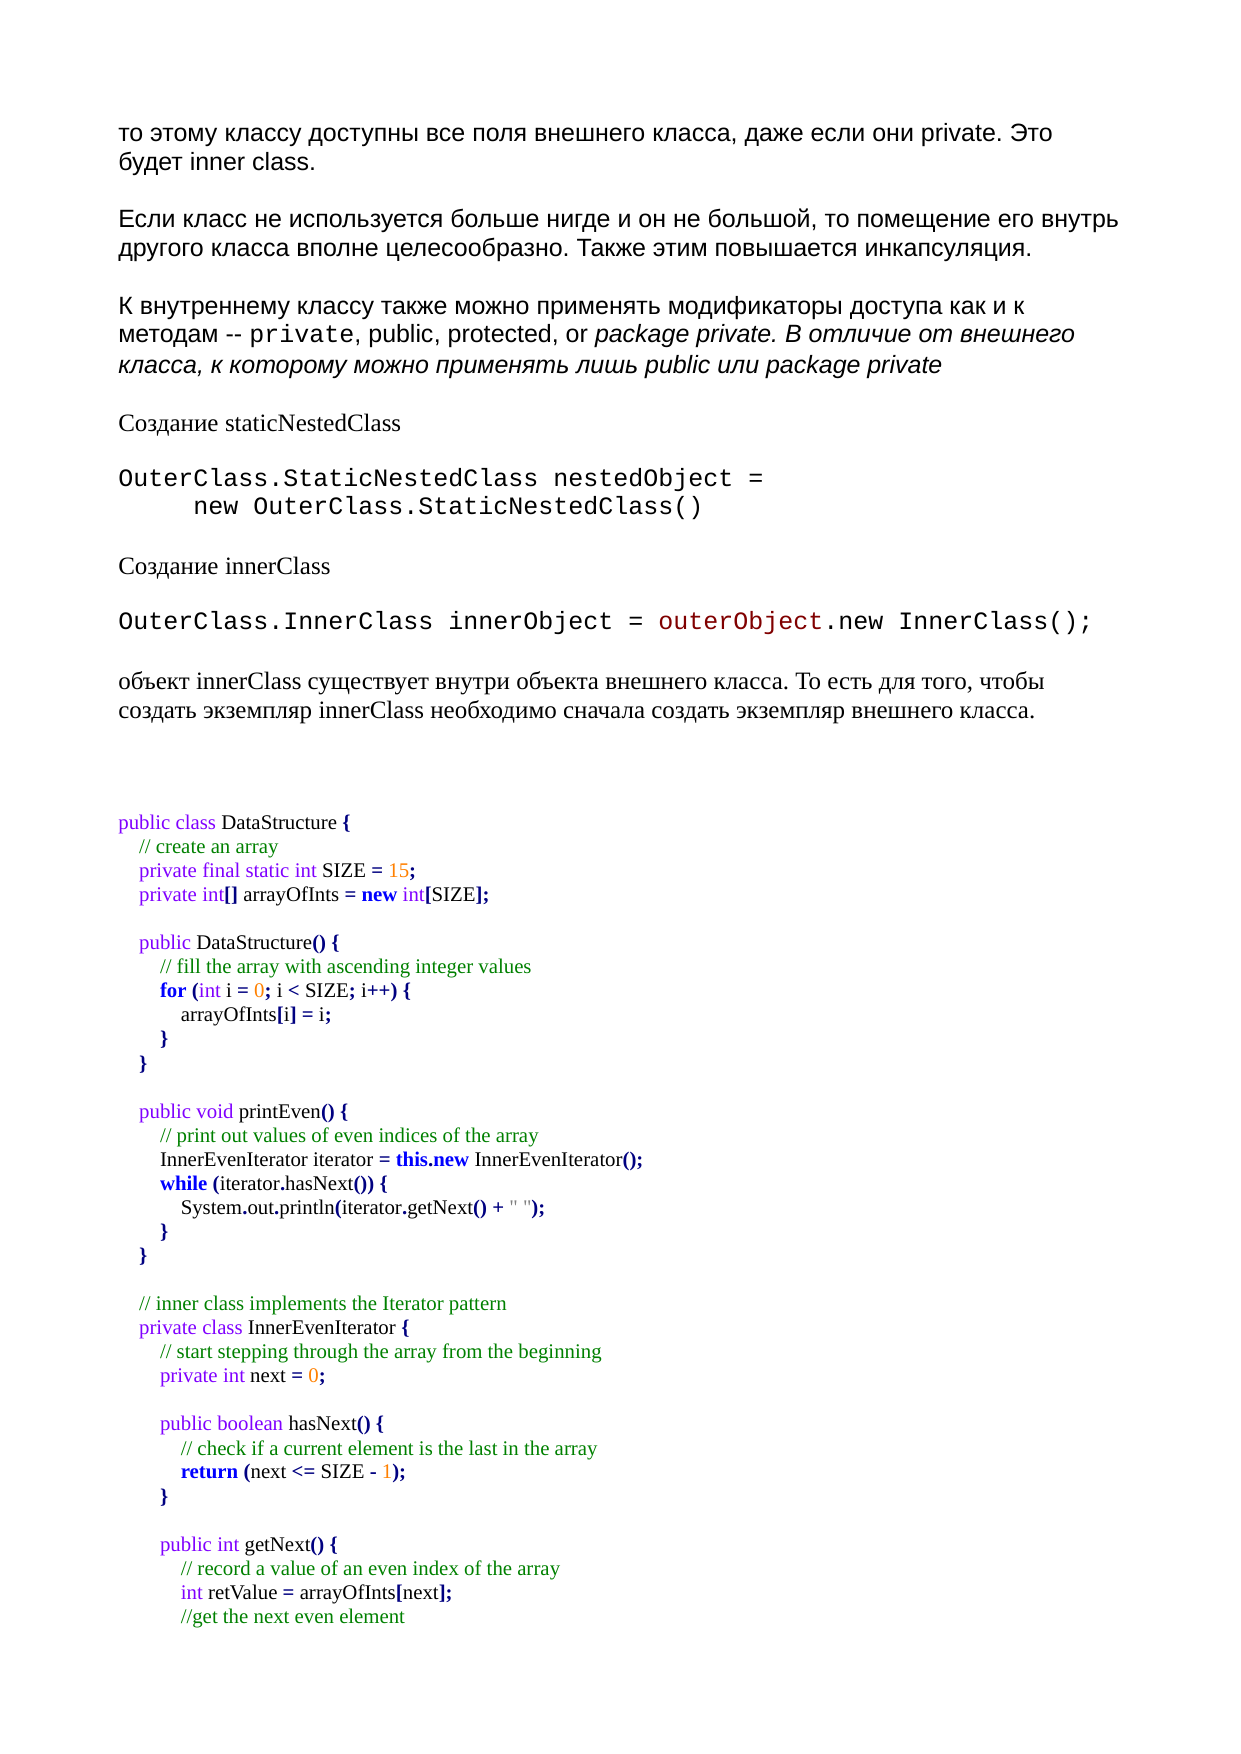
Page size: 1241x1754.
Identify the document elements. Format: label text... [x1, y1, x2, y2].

text private final static int SIZE = 15; [118, 858, 1122, 882]
text } [118, 1050, 1122, 1074]
text // fill the array with ascending integer values [118, 954, 1122, 978]
text // create an array [118, 834, 1122, 858]
text private int next = 0; [118, 1363, 1122, 1387]
text } [118, 1026, 1122, 1050]
text объект innerClass существует внутри объекта внешнего класса. То есть для того, чтобы создать экземпляр innerClass необходимо сначала создать экземпляр внешнего класса. [118, 666, 1122, 723]
text public class DataStructure { [118, 810, 1122, 834]
text // check if a current element is the last in the array [118, 1435, 1122, 1459]
text // start stepping through the array from the beginning [118, 1339, 1122, 1363]
text private int[] arrayOfInts = new int[SIZE]; [118, 882, 1122, 906]
text int retValue = arrayOfInts[next]; [118, 1580, 1122, 1604]
text arrayOfInts[i] = i; [118, 1002, 1122, 1026]
text // inner class implements the Iterator pattern [118, 1291, 1122, 1315]
text public boolean hasNext() { [118, 1411, 1122, 1435]
text К внутреннему классу также можно применять модификаторы доступа как и к методам -- private, public, protected, or package private. В отличие от внешнего класса, к которому можно применять лишь public или package private [118, 291, 1122, 379]
text то этому классу доступны все поля внешнего класса, даже если они private. Это будет inner class. [118, 118, 1122, 176]
text public DataStructure() { [118, 930, 1122, 954]
text return (next <= SIZE - 1); [118, 1459, 1122, 1483]
text // record a value of an even index of the array [118, 1556, 1122, 1580]
text public void printEven() { [118, 1098, 1122, 1123]
text Создание innerClass [118, 551, 1122, 580]
text } [118, 1483, 1122, 1508]
text System.out.println(iterator.getNext() + " "); [118, 1195, 1122, 1219]
text private class InnerEvenIterator { [118, 1315, 1122, 1339]
text } [118, 1219, 1122, 1243]
text OuterClass.InnerClass innerObject = outerObject.new InnerClass(); [118, 609, 1122, 637]
text InnerEvenIterator iterator = this.new InnerEvenIterator(); [118, 1147, 1122, 1171]
text OuterClass.StaticNestedClass nestedObject = [118, 465, 1122, 494]
text Создание staticNestedClass [118, 408, 1122, 437]
text //get the next even element [118, 1604, 1122, 1628]
text public int getNext() { [118, 1532, 1122, 1556]
text for (int i = 0; i < SIZE; i++) { [118, 978, 1122, 1002]
text Если класс не используется больше нигде и он не большой, то помещение его внутрь другого класса вполне целесообразно. Также этим повышается инкапсуляция. [118, 204, 1122, 262]
text new OuterClass.StaticNestedClass() [118, 494, 1122, 522]
text } [118, 1243, 1122, 1267]
text while (iterator.hasNext()) { [118, 1171, 1122, 1195]
text // print out values of even indices of the array [118, 1123, 1122, 1147]
